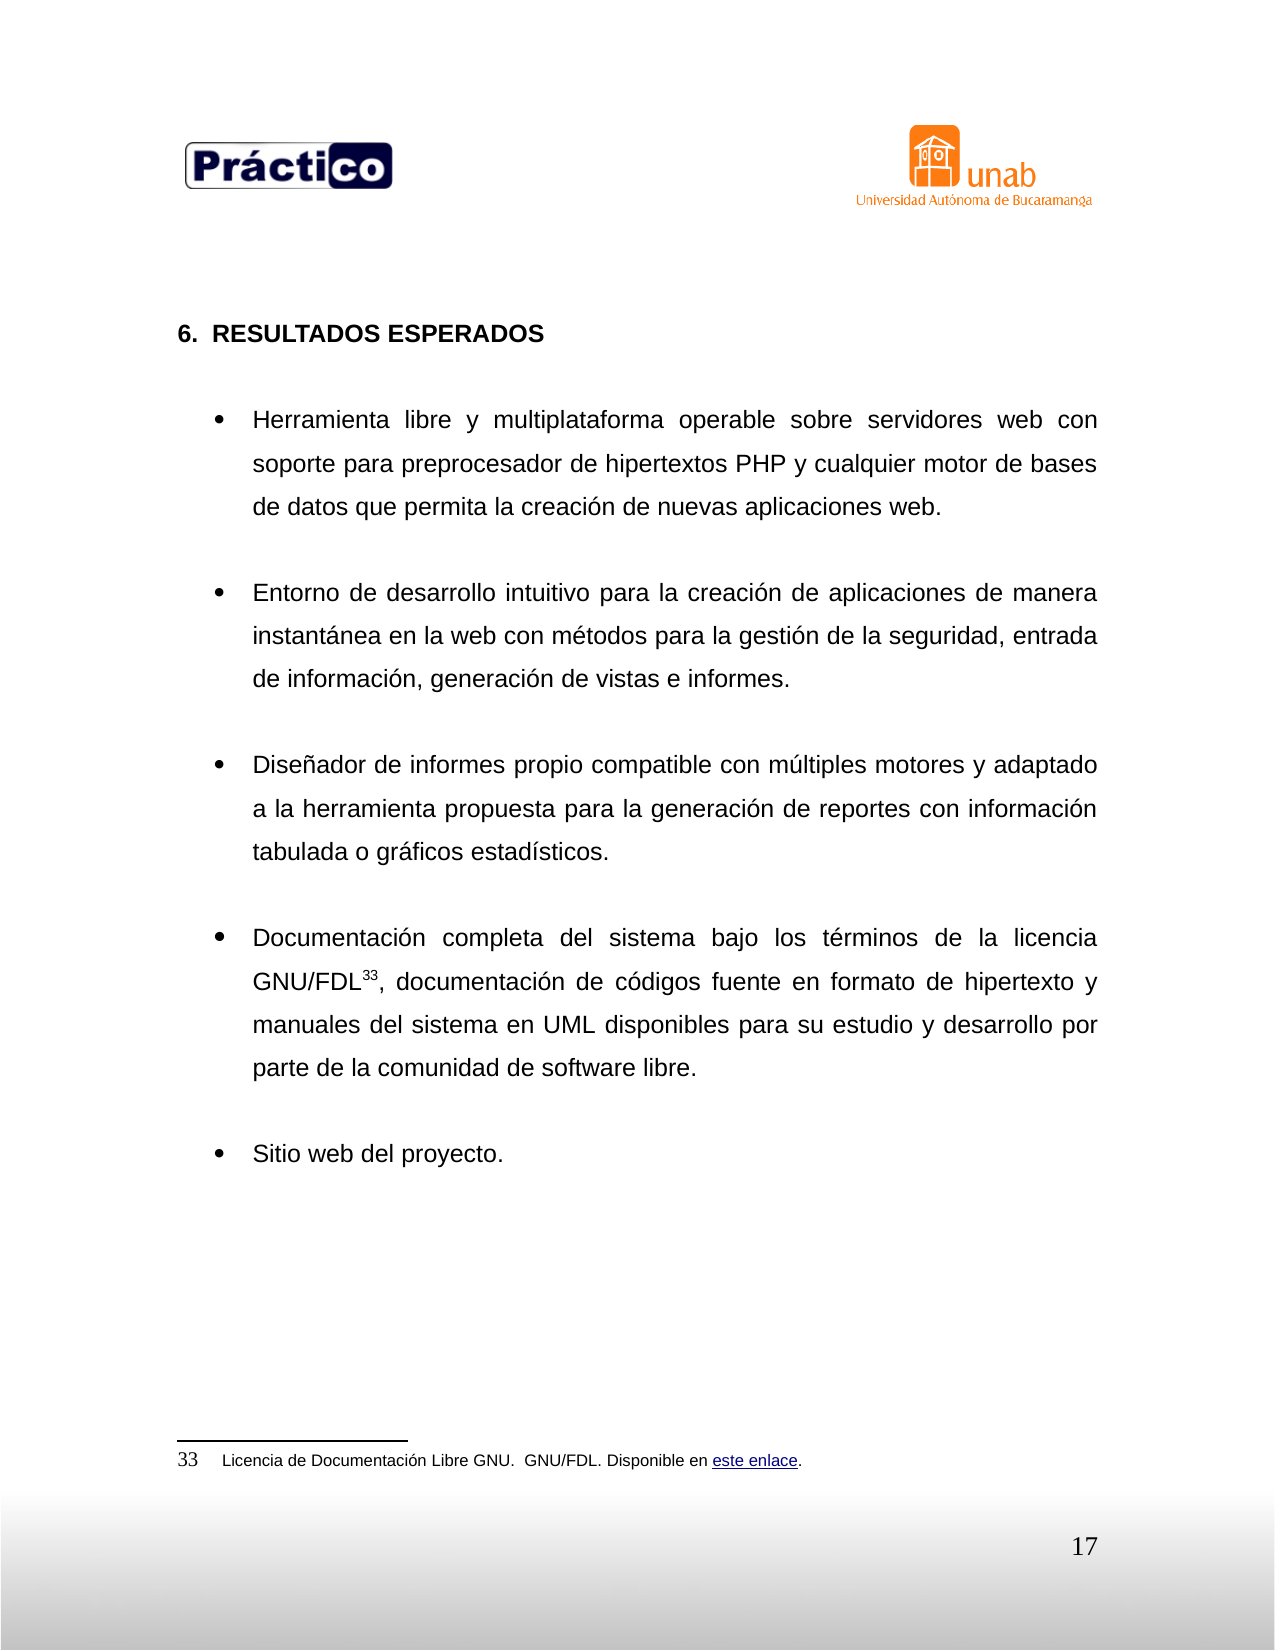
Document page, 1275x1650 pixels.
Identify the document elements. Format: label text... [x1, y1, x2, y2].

text 6. RESULTADOS ESPERADOS [177, 319, 1098, 348]
list Entorno de desarrollo intuitivo para la creación de aplicaciones de manera instantánea en la web con métodos para la gestión de la seguridad, entrada de información, generación de vistas e informes. [215, 578, 1098, 693]
picture [182, 140, 395, 191]
list Licencia de Documentación Libre GNU. GNU/FDL. Disponible en este enlace. [177, 1447, 1098, 1471]
picture [856, 125, 1092, 207]
picture [0, 1472, 1275, 1650]
list Diseñador de informes propio compatible con múltiples motores y adaptado a la herramienta propuesta para la generación de reportes con información tabulada o gráficos estadísticos. [215, 751, 1098, 866]
list Herramienta libre y multiplataforma operable sobre servidores web con soporte para preprocesador de hipertextos PHP y cualquier motor de bases de datos que permita la creación de nuevas aplicaciones web. [215, 405, 1098, 520]
list Sitio web del proyecto. [215, 1139, 1098, 1168]
list Documentación completa del sistema bajo los términos de la licencia GNU/FDL, documentación de códigos fuente en formato de hipertexto y manuales del sistema en UML disponibles para su estudio y desarrollo por parte de la comunidad de software libre. [215, 923, 1098, 1082]
